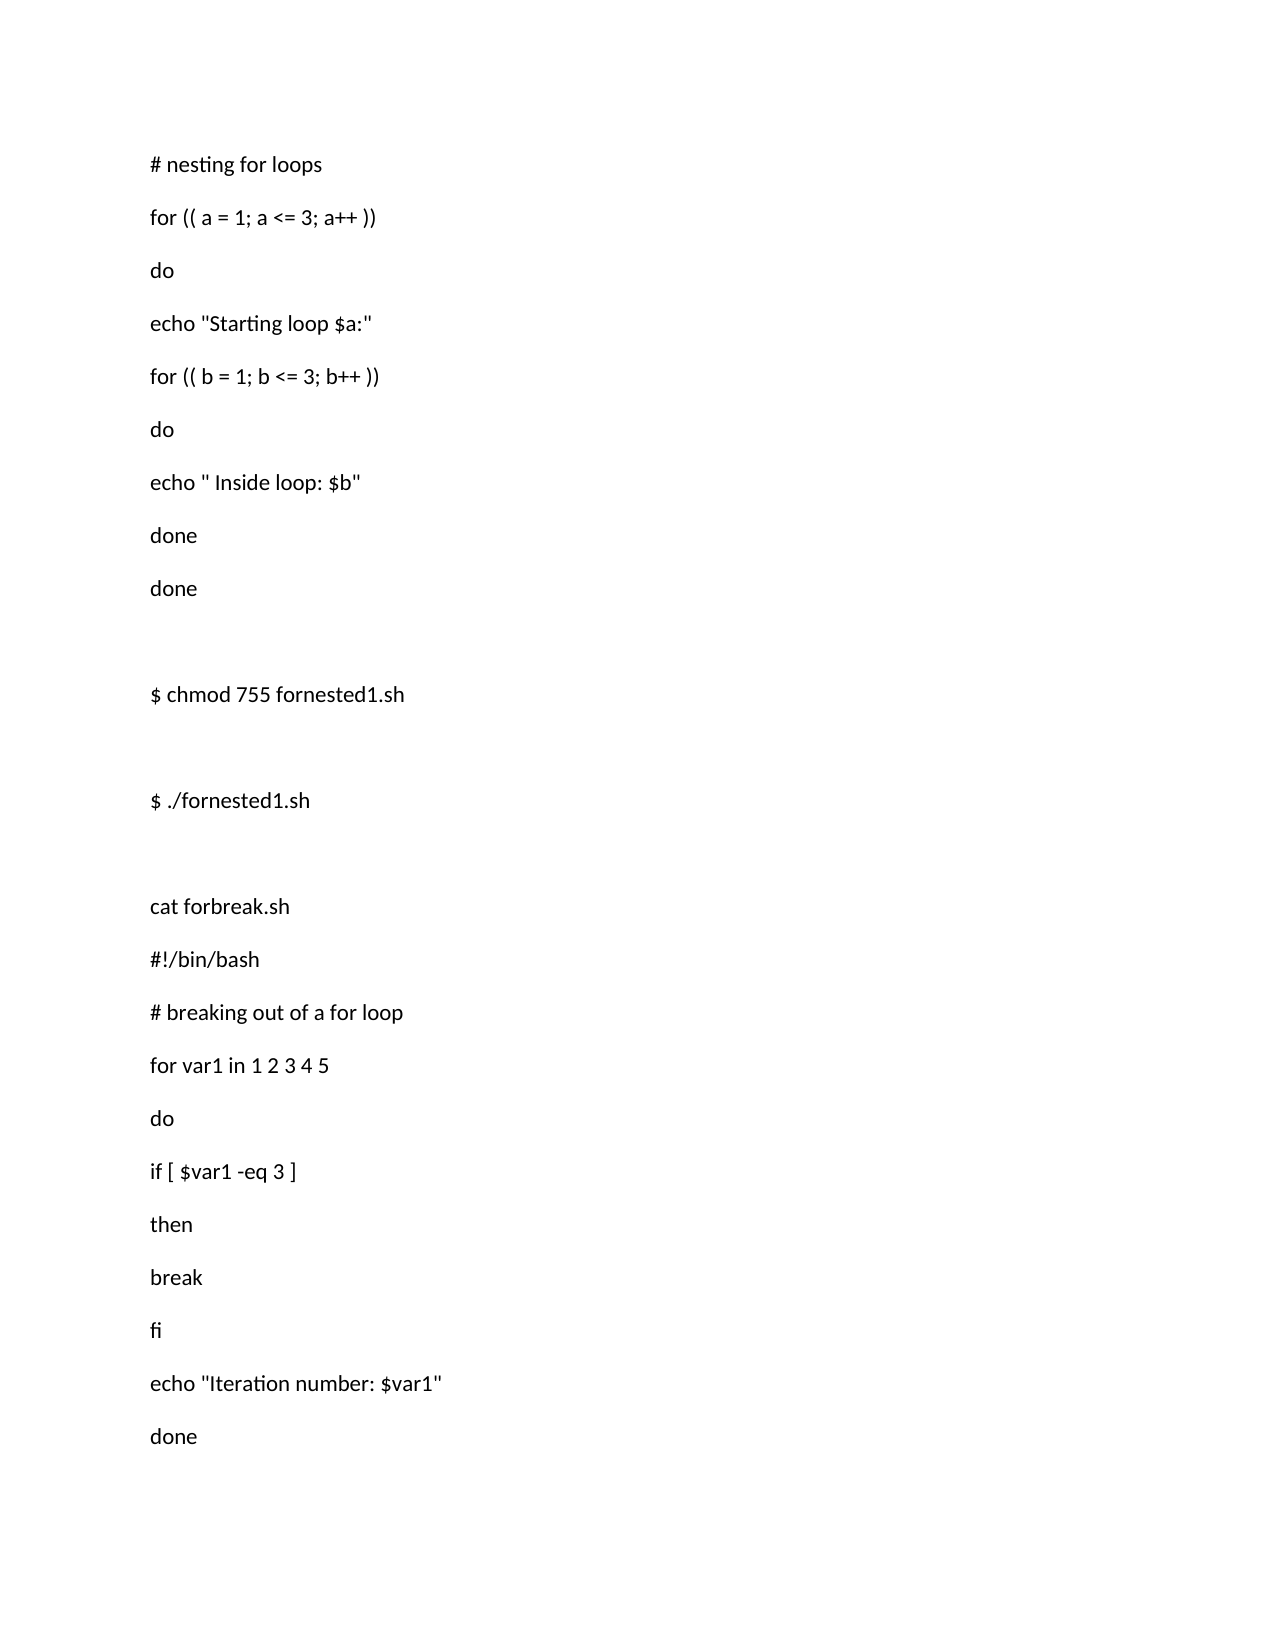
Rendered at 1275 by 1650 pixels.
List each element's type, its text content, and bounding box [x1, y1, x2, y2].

text # breaking out of a for loop [150, 998, 1125, 1026]
text echo "Iteration number: $var1" [150, 1369, 1125, 1397]
text # nesting for loops [150, 150, 1125, 178]
text #!/bin/bash [150, 945, 1125, 973]
text for var1 in 1 2 3 4 5 [150, 1051, 1125, 1079]
text done [150, 574, 1125, 602]
text if [ $var1 -eq 3 ] [150, 1157, 1125, 1185]
text done [150, 1422, 1125, 1451]
text then [150, 1210, 1125, 1238]
text do [150, 256, 1125, 284]
text fi [150, 1316, 1125, 1344]
text $ ./fornested1.sh [150, 786, 1125, 814]
text echo " Inside loop: $b" [150, 468, 1125, 496]
text break [150, 1263, 1125, 1291]
text cat forbreak.sh [150, 892, 1125, 920]
text $ chmod 755 fornested1.sh [150, 680, 1125, 708]
text for (( b = 1; b <= 3; b++ )) [150, 362, 1125, 390]
text do [150, 415, 1125, 443]
text do [150, 1104, 1125, 1132]
text done [150, 521, 1125, 549]
text echo "Starting loop $a:" [150, 309, 1125, 337]
text for (( a = 1; a <= 3; a++ )) [150, 203, 1125, 231]
